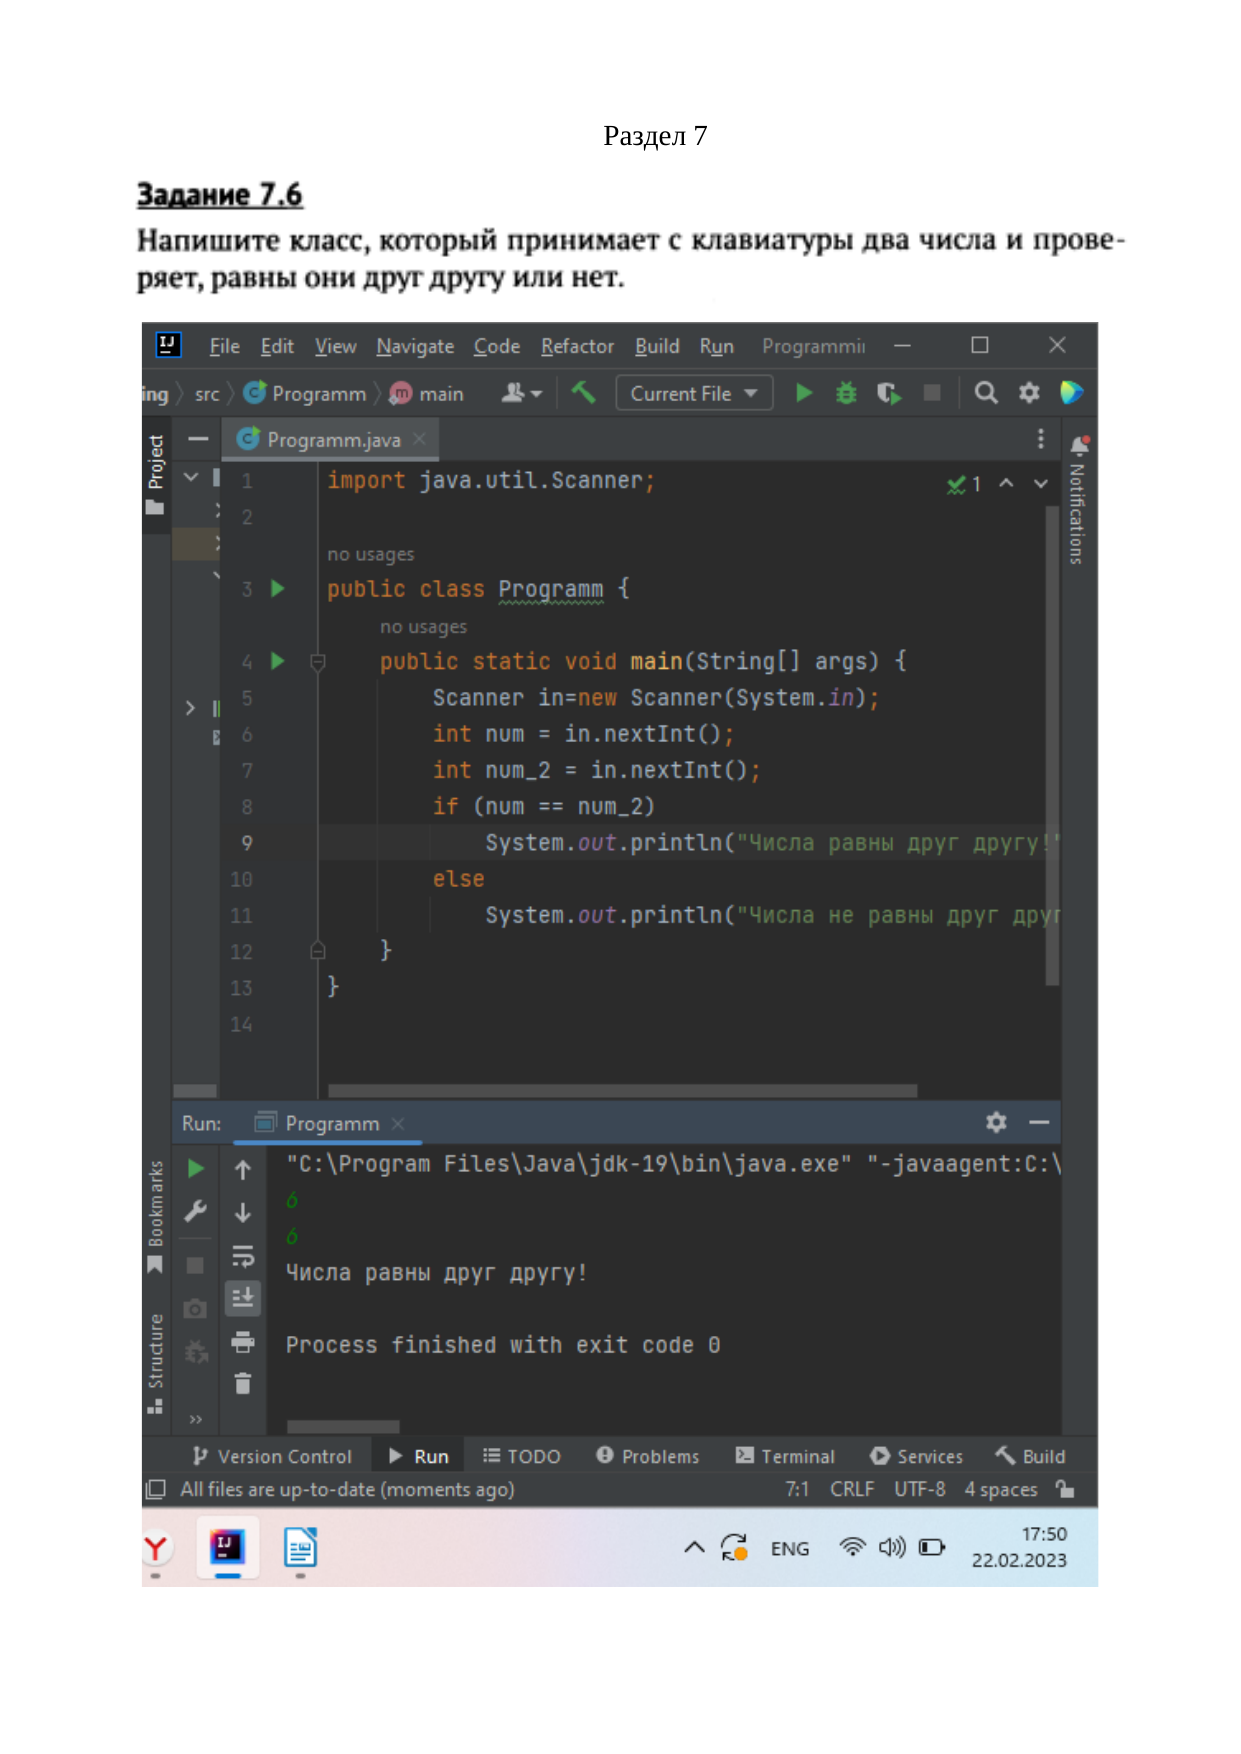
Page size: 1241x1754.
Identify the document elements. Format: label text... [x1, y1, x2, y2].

picture [141, 322, 1099, 1587]
picture [118, 168, 1146, 306]
text Раздел 7 [118, 118, 1122, 152]
